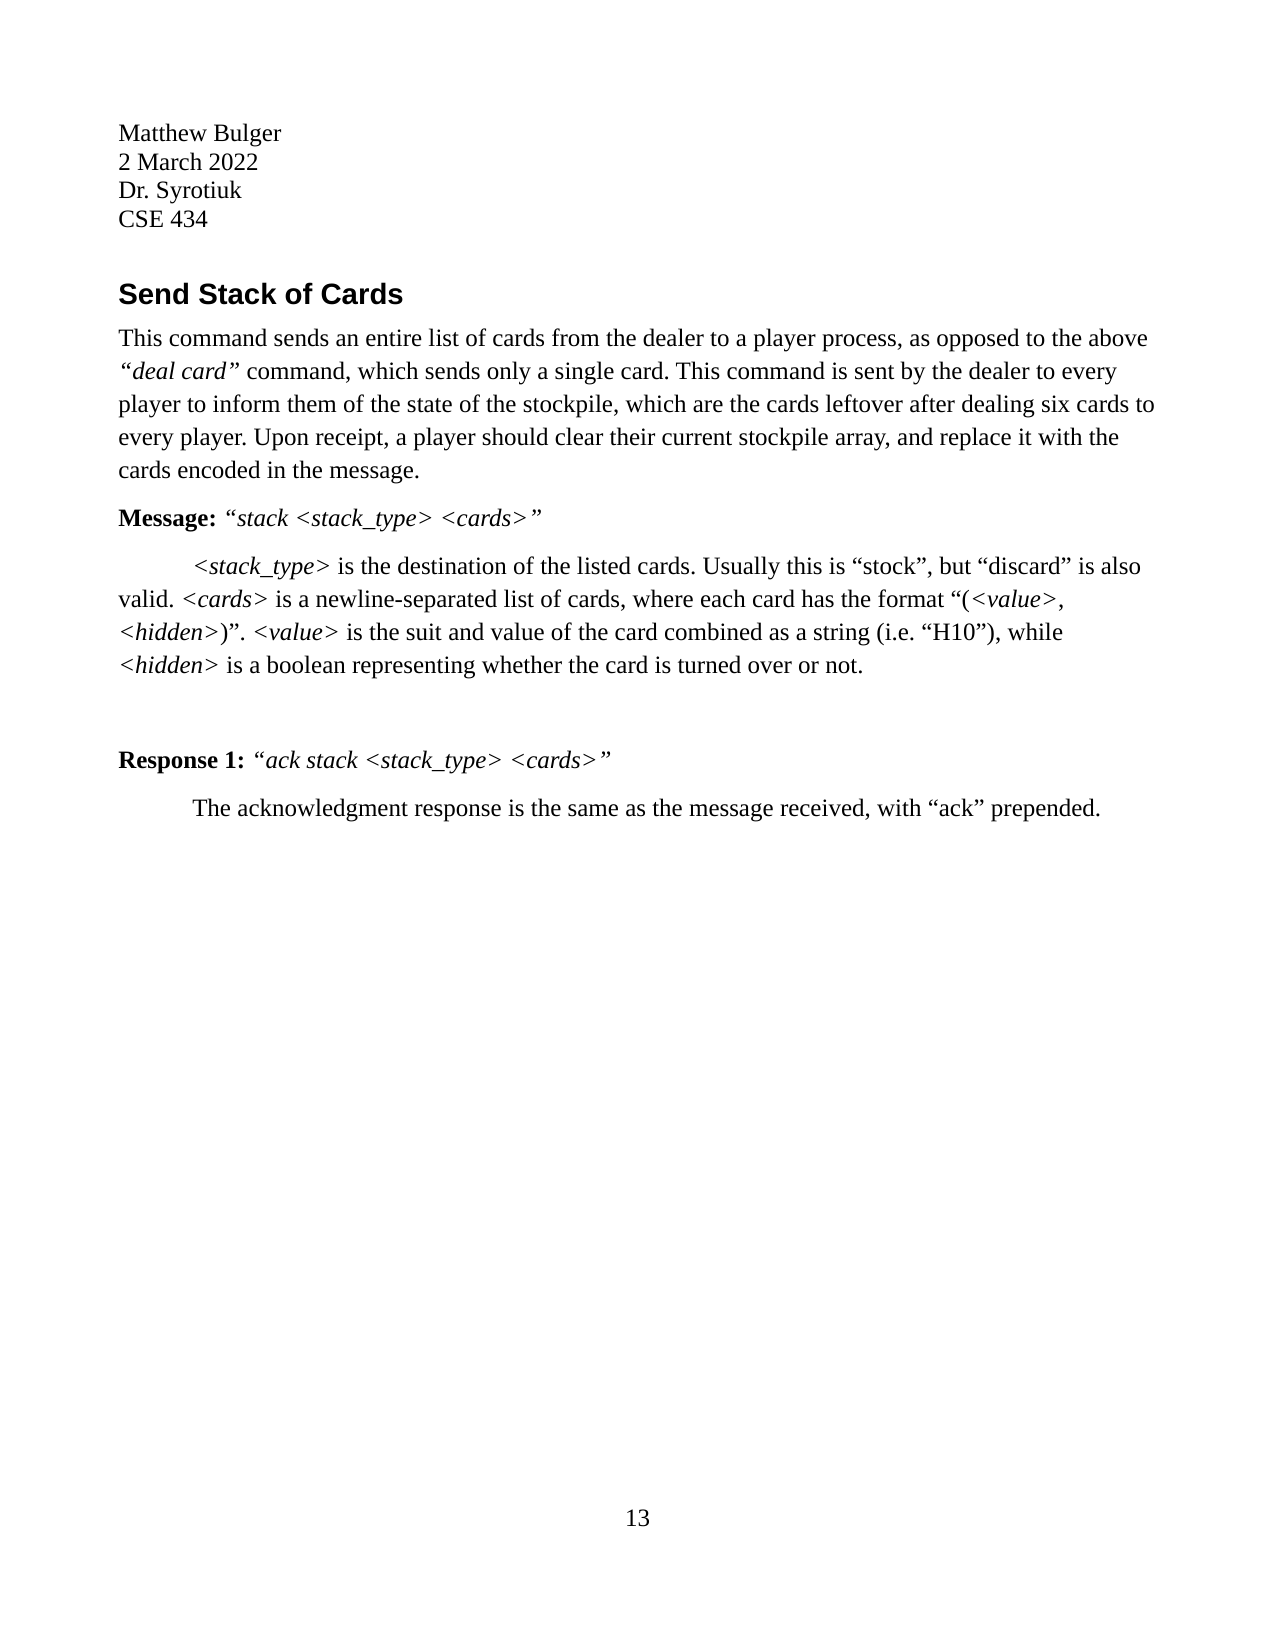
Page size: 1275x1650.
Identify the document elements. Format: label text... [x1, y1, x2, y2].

text The acknowledgment response is the same as the message received, with “ack” prepended. [118, 793, 1157, 821]
text Response 1: “ack stack <stack_type> <cards>” [118, 745, 1157, 774]
subtitle Send Stack of Cards [118, 277, 1157, 311]
text Message: “stack <stack_type> <cards>” [118, 503, 1157, 532]
text <stack_type> is the destination of the listed cards. Usually this is “stock”, but “discard” is also valid. <cards> is a newline-separated list of cards, where each card has the format “(<value>, <hidden>)”. <value> is the suit and value of the card combined as a string (i.e. “H10”), while <hidden> is a boolean representing whether the card is turned over or not. [118, 551, 1157, 678]
text This command sends an entire list of cards from the dealer to a player process, as opposed to the above “deal card” command, which sends only a single card. This command is sent by the dealer to every player to inform them of the state of the stockpile, which are the cards leftover after dealing six cards to every player. Upon receipt, a player should clear their current stockpile array, and replace it with the cards encoded in the message. [118, 323, 1157, 484]
